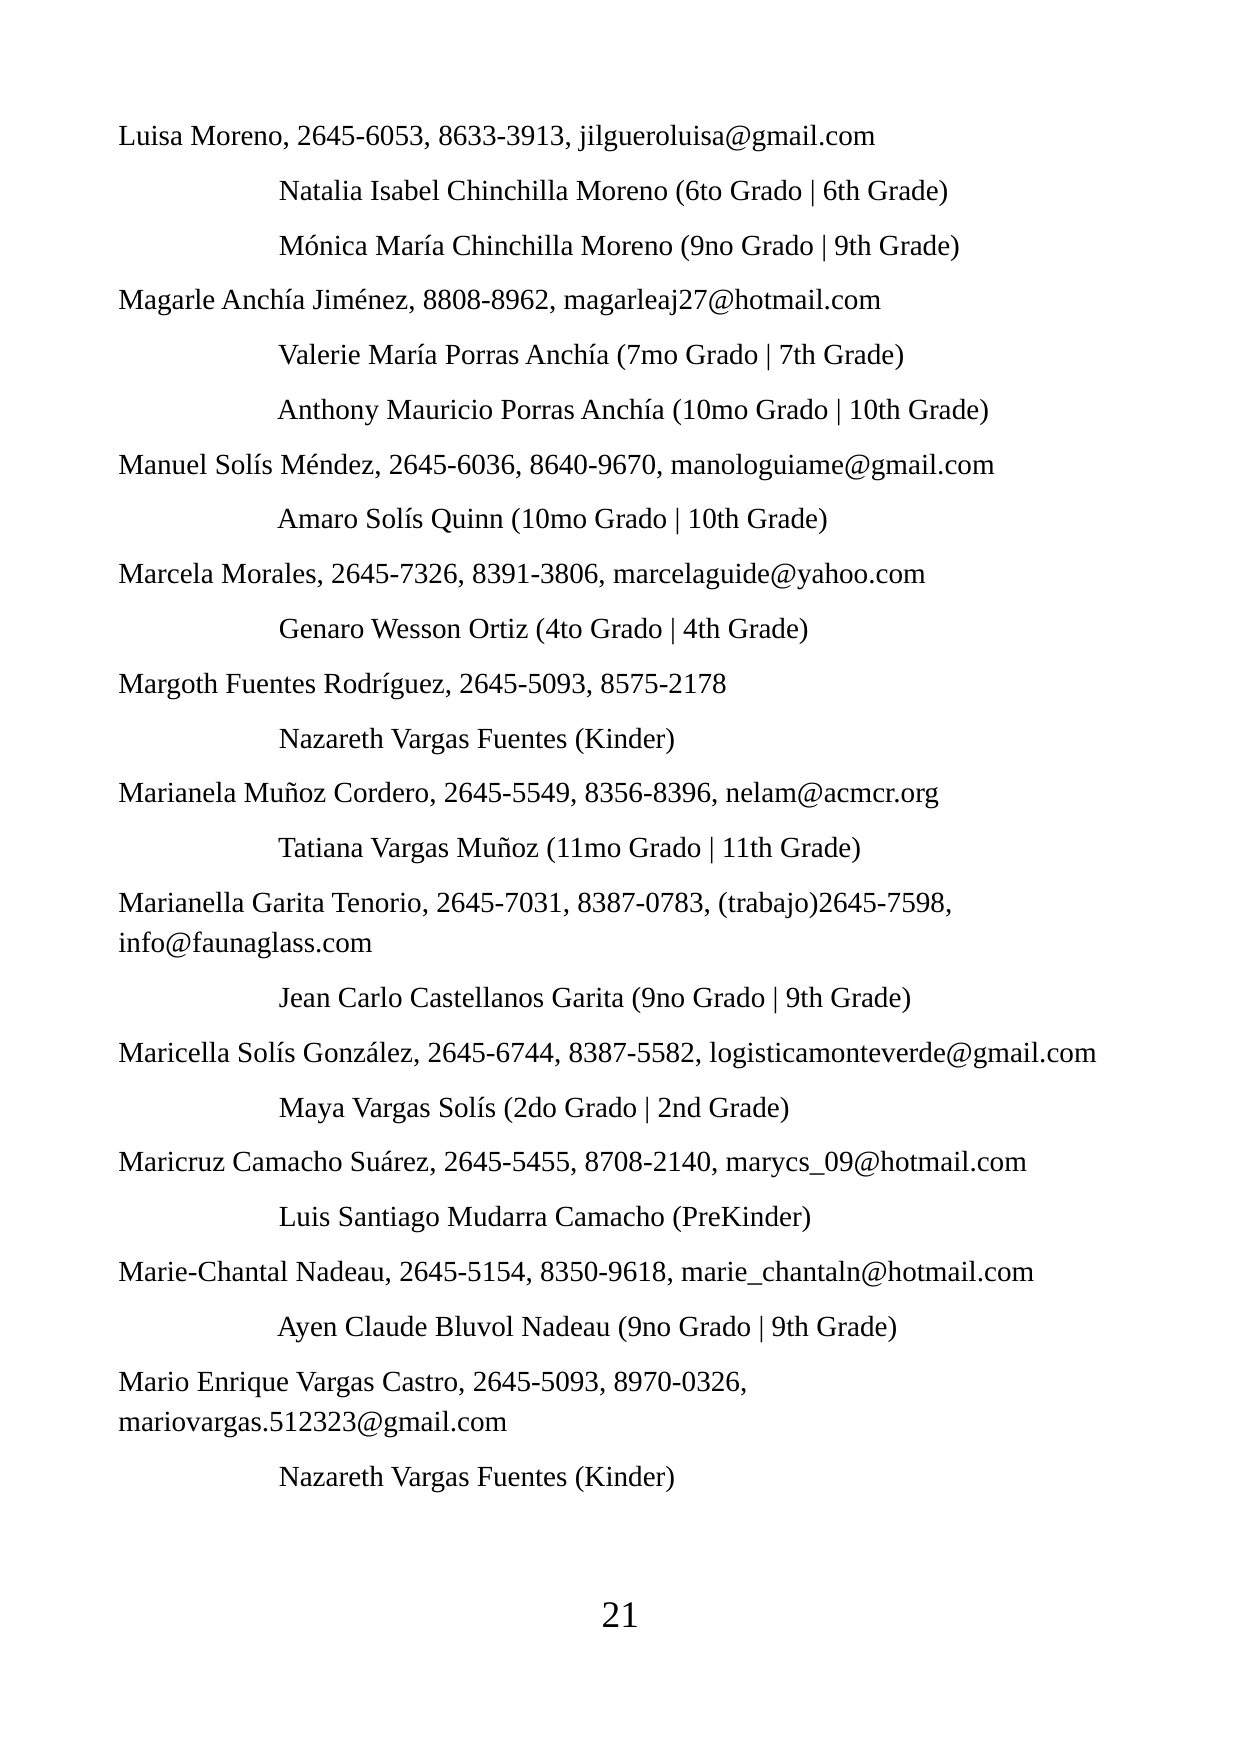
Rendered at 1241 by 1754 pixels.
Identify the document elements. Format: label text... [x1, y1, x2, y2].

text Amaro Solís Quinn (10mo Grado | 10th Grade) [118, 502, 1122, 535]
text Tatiana Vargas Muñoz (11mo Grado | 11th Grade) [118, 830, 1122, 864]
text Luisa Moreno, 2645-6053, 8633-3913, jilgueroluisa@gmail.com [118, 118, 1122, 152]
text Marianela Muñoz Cordero, 2645-5549, 8356-8396, nelam@acmcr.org [118, 776, 1122, 809]
text Mario Enrique Vargas Castro, 2645-5093, 8970-0326, mariovargas.512323@gmail.com [118, 1364, 1122, 1437]
text Manuel Solís Méndez, 2645-6036, 8640-9670, manologuiame@gmail.com [118, 447, 1122, 480]
text Margoth Fuentes Rodríguez, 2645-5093, 8575-2178 [118, 666, 1122, 699]
text Nazareth Vargas Fuentes (Kinder) [118, 721, 1122, 754]
text Magarle Anchía Jiménez, 8808-8962, magarleaj27@hotmail.com [118, 282, 1122, 316]
text Maya Vargas Solís (2do Grado | 2nd Grade) [118, 1090, 1122, 1123]
text Marie-Chantal Nadeau, 2645-5154, 8350-9618, marie_chantaln@hotmail.com [118, 1254, 1122, 1288]
text Ayen Claude Bluvol Nadeau (9no Grado | 9th Grade) [118, 1309, 1122, 1342]
text Maricella Solís González, 2645-6744, 8387-5582, logisticamonteverde@gmail.com [118, 1035, 1122, 1068]
text Mónica María Chinchilla Moreno (9no Grado | 9th Grade) [118, 228, 1122, 261]
text Valerie María Porras Anchía (7mo Grado | 7th Grade) [118, 337, 1122, 371]
text Natalia Isabel Chinchilla Moreno (6to Grado | 6th Grade) [118, 173, 1122, 206]
text Luis Santiago Mudarra Camacho (PreKinder) [118, 1199, 1122, 1233]
text Anthony Mauricio Porras Anchía (10mo Grado | 10th Grade) [118, 392, 1122, 426]
text Marianella Garita Tenorio, 2645-7031, 8387-0783, (trabajo)2645-7598, info@faunaglass.com [118, 885, 1122, 959]
text Maricruz Camacho Suárez, 2645-5455, 8708-2140, marycs_09@hotmail.com [118, 1144, 1122, 1178]
text Genaro Wesson Ortiz (4to Grado | 4th Grade) [118, 611, 1122, 645]
text Jean Carlo Castellanos Garita (9no Grado | 9th Grade) [118, 980, 1122, 1014]
text Marcela Morales, 2645-7326, 8391-3806, marcelaguide@yahoo.com [118, 556, 1122, 590]
text Nazareth Vargas Fuentes (Kinder) [118, 1459, 1122, 1492]
